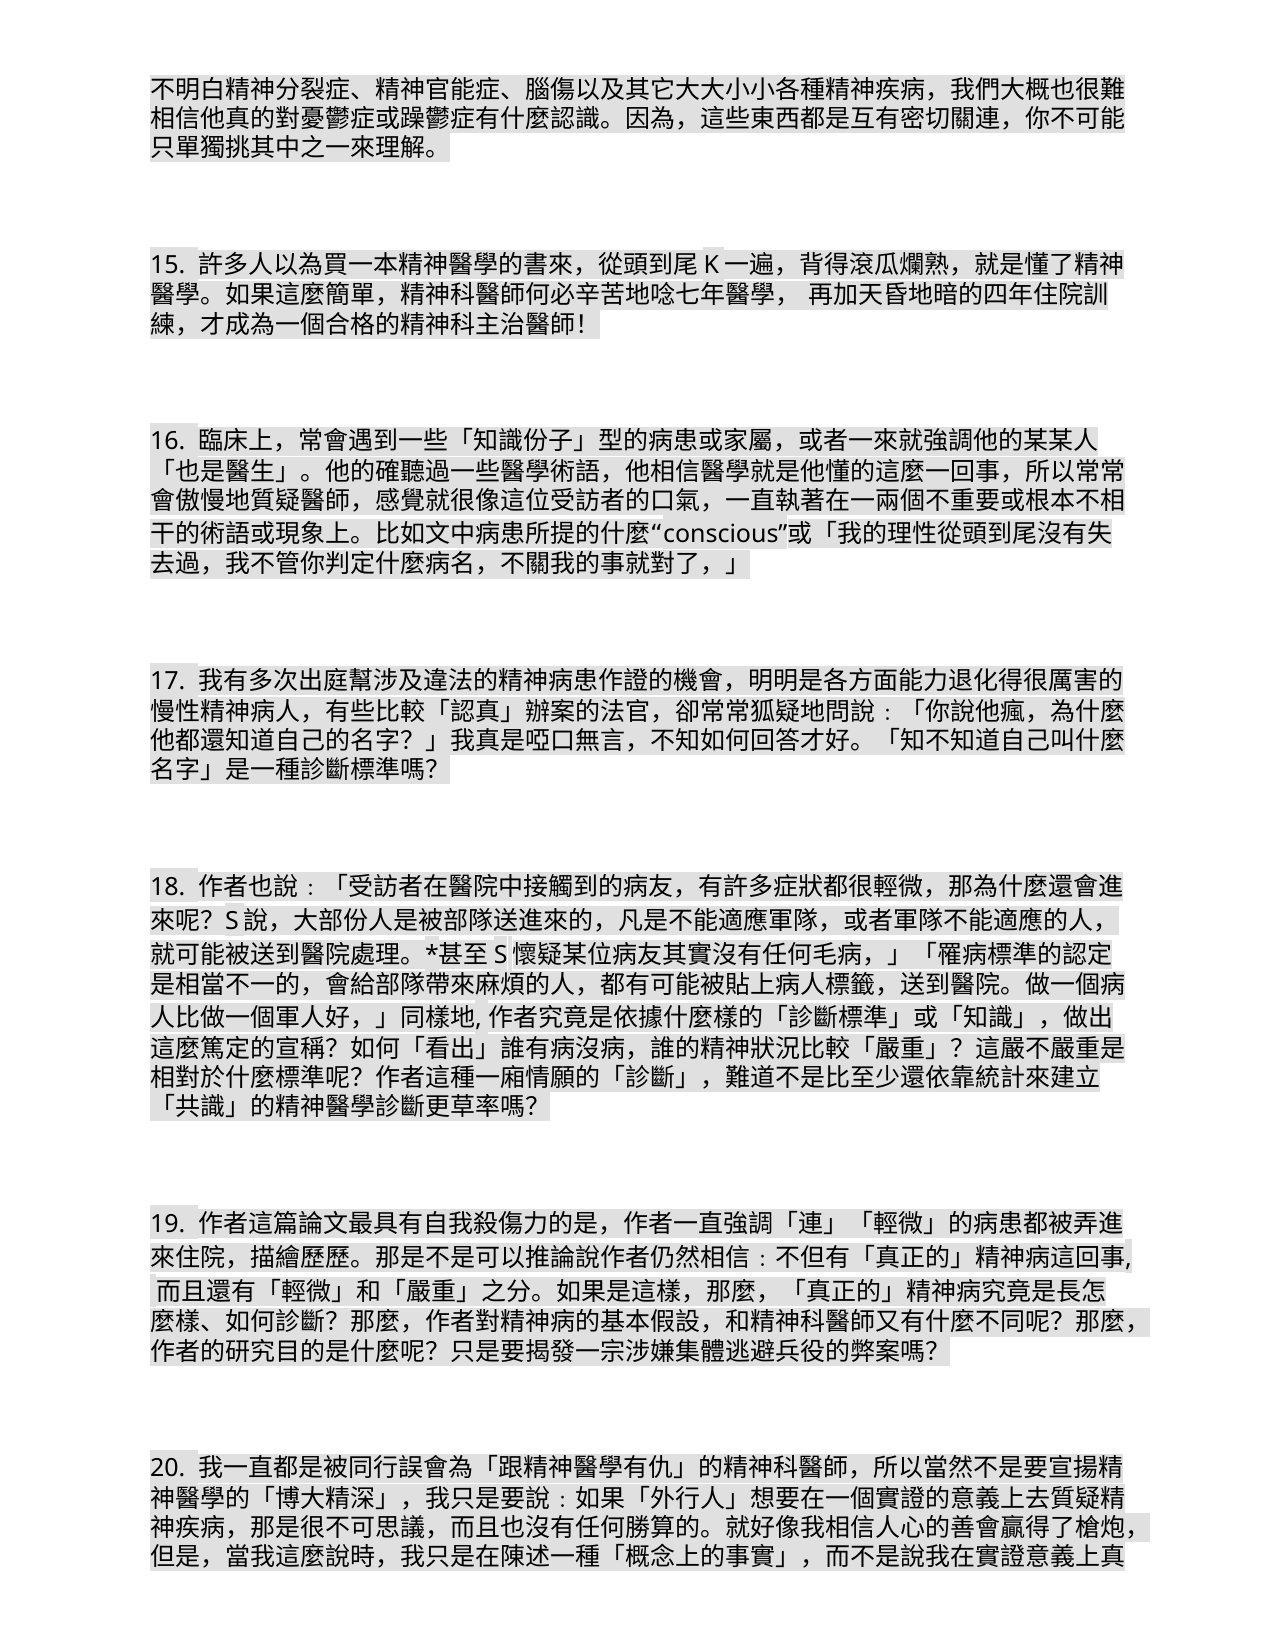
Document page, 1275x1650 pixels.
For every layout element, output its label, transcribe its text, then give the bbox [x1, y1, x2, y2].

text 17. 我有多次出庭幫涉及違法的精神病患作證的機會，明明是各方面能力退化得很厲害的慢性精神病人，有些比較「認真」辦案的法官，卻常常狐疑地問說﹕「你說他瘋，為什麼他都還知道自己的名字？」我真是啞口無言，不知如何回答才好。「知不知道自己叫什麼名字」是一種診斷標準嗎？ [150, 663, 1125, 784]
text 18. 作者也說﹕「受訪者在醫院中接觸到的病友，有許多症狀都很輕微，那為什麼還會進來呢？S說，大部份人是被部隊送進來的，凡是不能適應軍隊，或者軍隊不能適應的人，就可能被送到醫院處理。*甚至S懷疑某位病友其實沒有任何毛病，」「罹病標準的認定是相當不一的，會給部隊帶來麻煩的人，都有可能被貼上病人標籤，送到醫院。做一個病人比做一個軍人好，」同樣地, 作者究竟是依據什麼樣的「診斷標準」或「知識」，做出這麼篤定的宣稱？如何「看出」誰有病沒病，誰的精神狀況比較「嚴重」？這嚴不嚴重是相對於什麼標準呢？作者這種一廂情願的「診斷」，難道不是比至少還依靠統計來建立「共識」的精神醫學診斷更草率嗎？ [150, 868, 1125, 1121]
text 19. 作者這篇論文最具有自我殺傷力的是，作者一直強調「連」「輕微」的病患都被弄進來住院，描繪歷歷。那是不是可以推論說作者仍然相信﹕不但有「真正的」精神病這回事, 而且還有「輕微」和「嚴重」之分。如果是這樣，那麼，「真正的」精神病究竟是長怎麼樣、如何診斷？那麼，作者對精神病的基本假設，和精神科醫師又有什麼不同呢？那麼，作者的研究目的是什麼呢？只是要揭發一宗涉嫌集體逃避兵役的弊案嗎？ [150, 1205, 1125, 1366]
text 16. 臨床上，常會遇到一些「知識份子」型的病患或家屬，或者一來就強調他的某某人「也是醫生」。他的確聽過一些醫學術語，他相信醫學就是他懂的這麼一回事，所以常常會傲慢地質疑醫師，感覺就很像這位受訪者的口氣，一直執著在一兩個不重要或根本不相干的術語或現象上。比如文中病患所提的什麼“conscious”或「我的理性從頭到尾沒有失去過，我不管你判定什麼病名，不關我的事就對了，」 [150, 423, 1125, 579]
text 15. 許多人以為買一本精神醫學的書來，從頭到尾K一遍，背得滾瓜爛熟，就是懂了精神醫學。如果這麼簡單，精神科醫師何必辛苦地唸七年醫學， 再加天昏地暗的四年住院訓練，才成為一個合格的精神科主治醫師！ [150, 247, 1125, 339]
text 不明白精神分裂症、精神官能症、腦傷以及其它大大小小各種精神疾病，我們大概也很難相信他真的對憂鬱症或躁鬱症有什麼認識。因為，這些東西都是互有密切關連，你不可能只單獨挑其中之一來理解。 [150, 75, 1125, 162]
text 20. 我一直都是被同行誤會為「跟精神醫學有仇」的精神科醫師，所以當然不是要宣揚精神醫學的「博大精深」，我只是要說﹕如果「外行人」想要在一個實證的意義上去質疑精神疾病，那是很不可思議，而且也沒有任何勝算的。就好像我相信人心的善會贏得了槍炮，但是，當我這麼說時，我只是在陳述一種「概念上的事實」，而不是說我在實證意義上真的懂得各種武器的弱點。我相信武力是沒有力量的，但那完全不表示我在實證意義上相信飛彈殺不死人或者我們憑著善意就可以刀槍不入。 [150, 1450, 1125, 1571]
